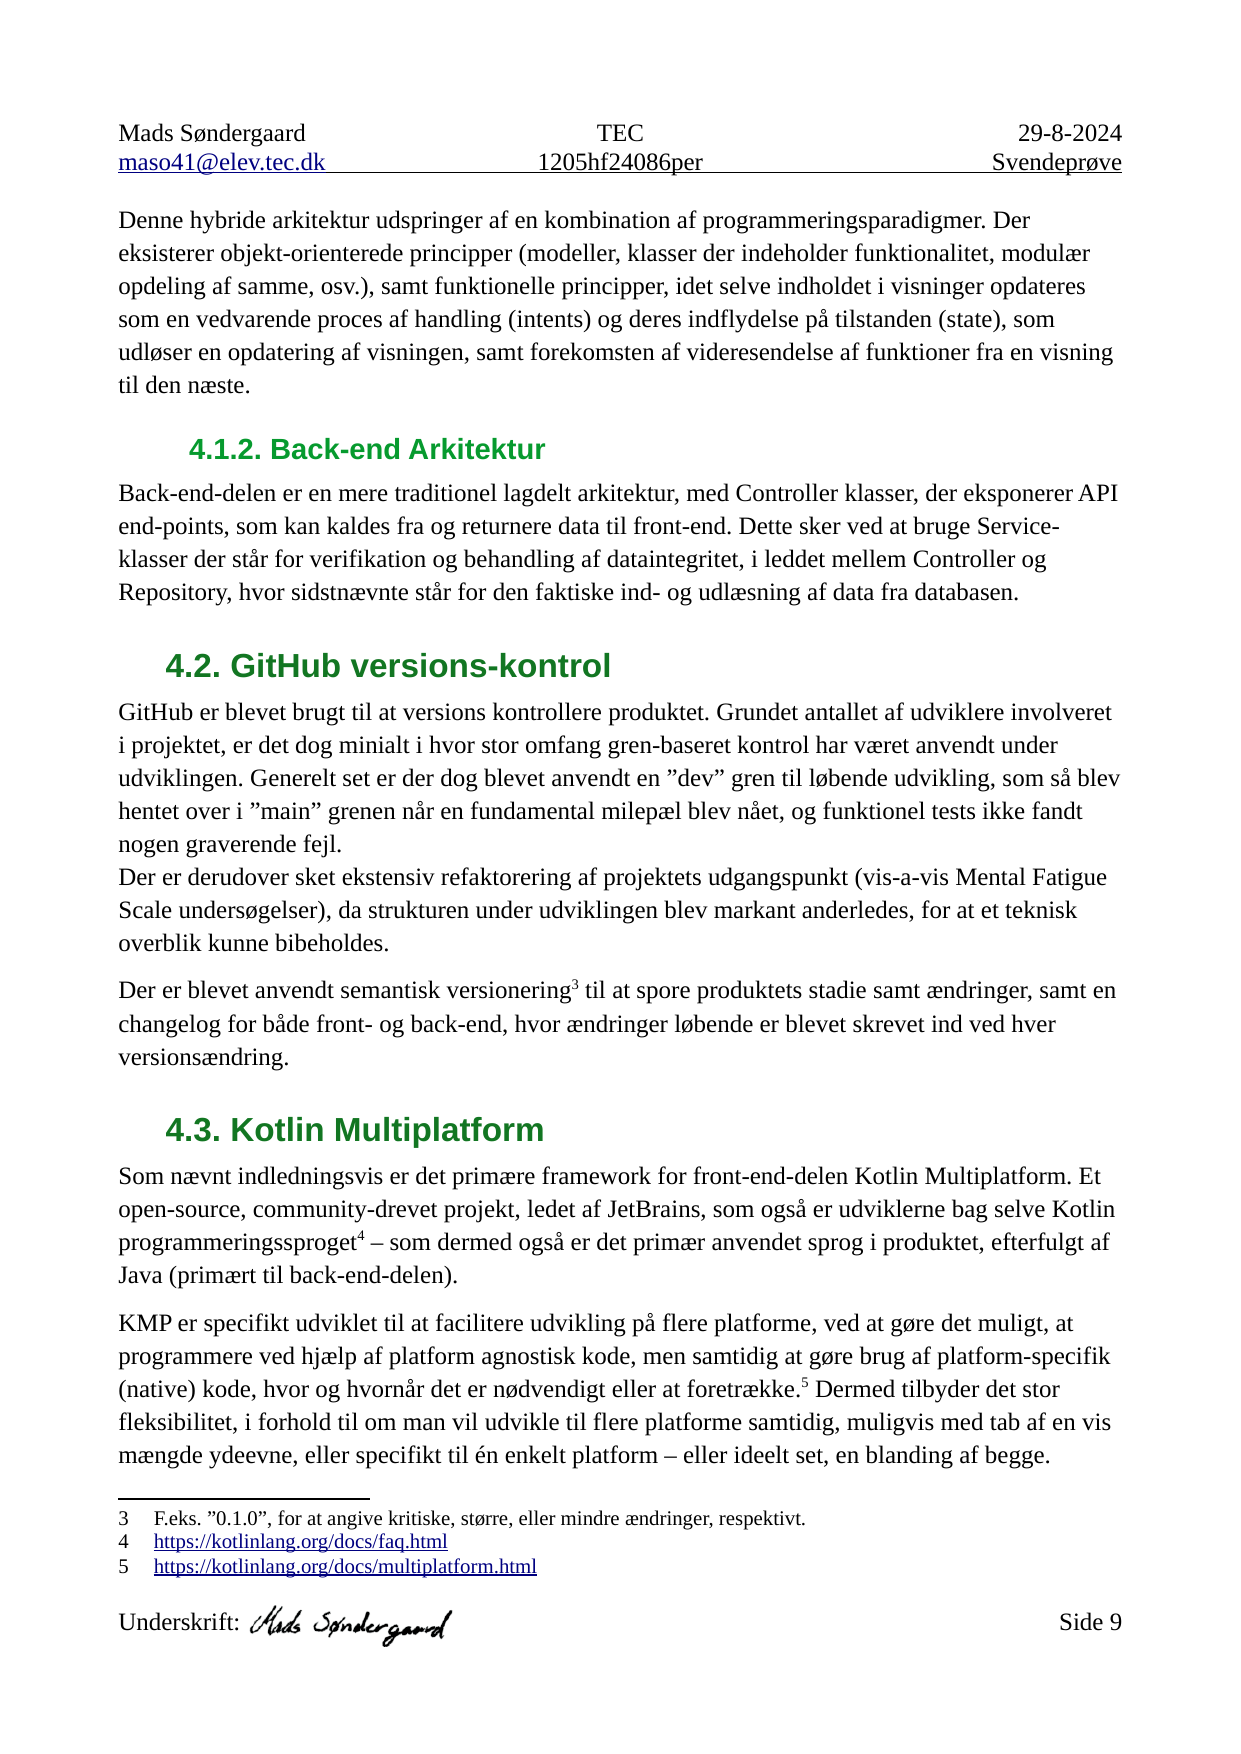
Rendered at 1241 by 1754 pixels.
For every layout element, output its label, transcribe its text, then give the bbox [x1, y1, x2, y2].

text https://kotlinlang.org/docs/faq.html [118, 1529, 1122, 1553]
text Back-end-delen er en mere traditionel lagdelt arkitektur, med Controller klasser, der eksponerer API end-points, som kan kaldes fra og returnere data til front-end. Dette sker ved at bruge Service-klasser der står for verifikation og behandling af dataintegritet, i leddet mellem Controller og Repository, hvor sidstnævnte står for den faktiske ind- og udlæsning af data fra databasen. [118, 478, 1122, 606]
text F.eks. ”0.1.0”, for at angive kritiske, større, eller mindre ændringer, respektivt. [118, 1505, 1122, 1529]
text Der er blevet anvendt semantisk versionering til at spore produktets stadie samt ændringer, samt en changelog for både front- og back-end, hvor ændringer løbende er blevet skrevet ind ved hver versionsændring. [118, 976, 1122, 1070]
text https://kotlinlang.org/docs/multiplatform.html [118, 1553, 1122, 1578]
subtitle 4.3. Kotlin Multiplatform [118, 1110, 1122, 1148]
subtitle 4.1.2. Back-end Arkitektur [118, 432, 1122, 466]
text Som nævnt indledningsvis er det primære framework for front-end-delen Kotlin Multiplatform. Et open-source, community-drevet projekt, ledet af JetBrains, som også er udviklerne bag selve Kotlin programmeringssproget – som dermed også er det primær anvendet sprog i produktet, efterfulgt af Java (primært til back-end-delen). [118, 1161, 1122, 1289]
text GitHub er blevet brugt til at versions kontrollere produktet. Grundet antallet af udviklere involveret i projektet, er det dog minialt i hvor stor omfang gren-baseret kontrol har været anvendt under udviklingen. Generelt set er der dog blevet anvendt en ”dev” gren til løbende udvikling, som så blev hentet over i ”main” grenen når en fundamental milepæl blev nået, og funktionel tests ikke fandt nogen graverende fejl. Der er derudover sket ekstensiv refaktorering af projektets udgangspunkt (vis-a-vis Mental Fatigue Scale undersøgelser), da strukturen under udviklingen blev markant anderledes, for at et teknisk overblik kunne bibeholdes. [118, 697, 1122, 957]
text Denne hybride arkitektur udspringer af en kombination af programmeringsparadigmer. Der eksisterer objekt-orienterede principper (modeller, klasser der indeholder funktionalitet, modulær opdeling af samme, osv.), samt funktionelle principper, idet selve indholdet i visninger opdateres som en vedvarende proces af handling (intents) og deres indflydelse på tilstanden (state), som udløser en opdatering af visningen, samt forekomsten af videresendelse af funktioner fra en visning til den næste. [118, 205, 1122, 399]
picture [244, 1600, 458, 1647]
subtitle 4.2. GitHub versions-kontrol [118, 646, 1122, 684]
text KMP er specifikt udviklet til at facilitere udvikling på flere platforme, ved at gøre det muligt, at programmere ved hjælp af platform agnostisk kode, men samtidig at gøre brug af platform-specifik (native) kode, hvor og hvornår det er nødvendigt eller at foretrække. Dermed tilbyder det stor fleksibilitet, i forhold til om man vil udvikle til flere platforme samtidig, muligvis med tab af en vis mængde ydeevne, eller specifikt til én enkelt platform – eller ideelt set, en blanding af begge. [118, 1308, 1122, 1468]
